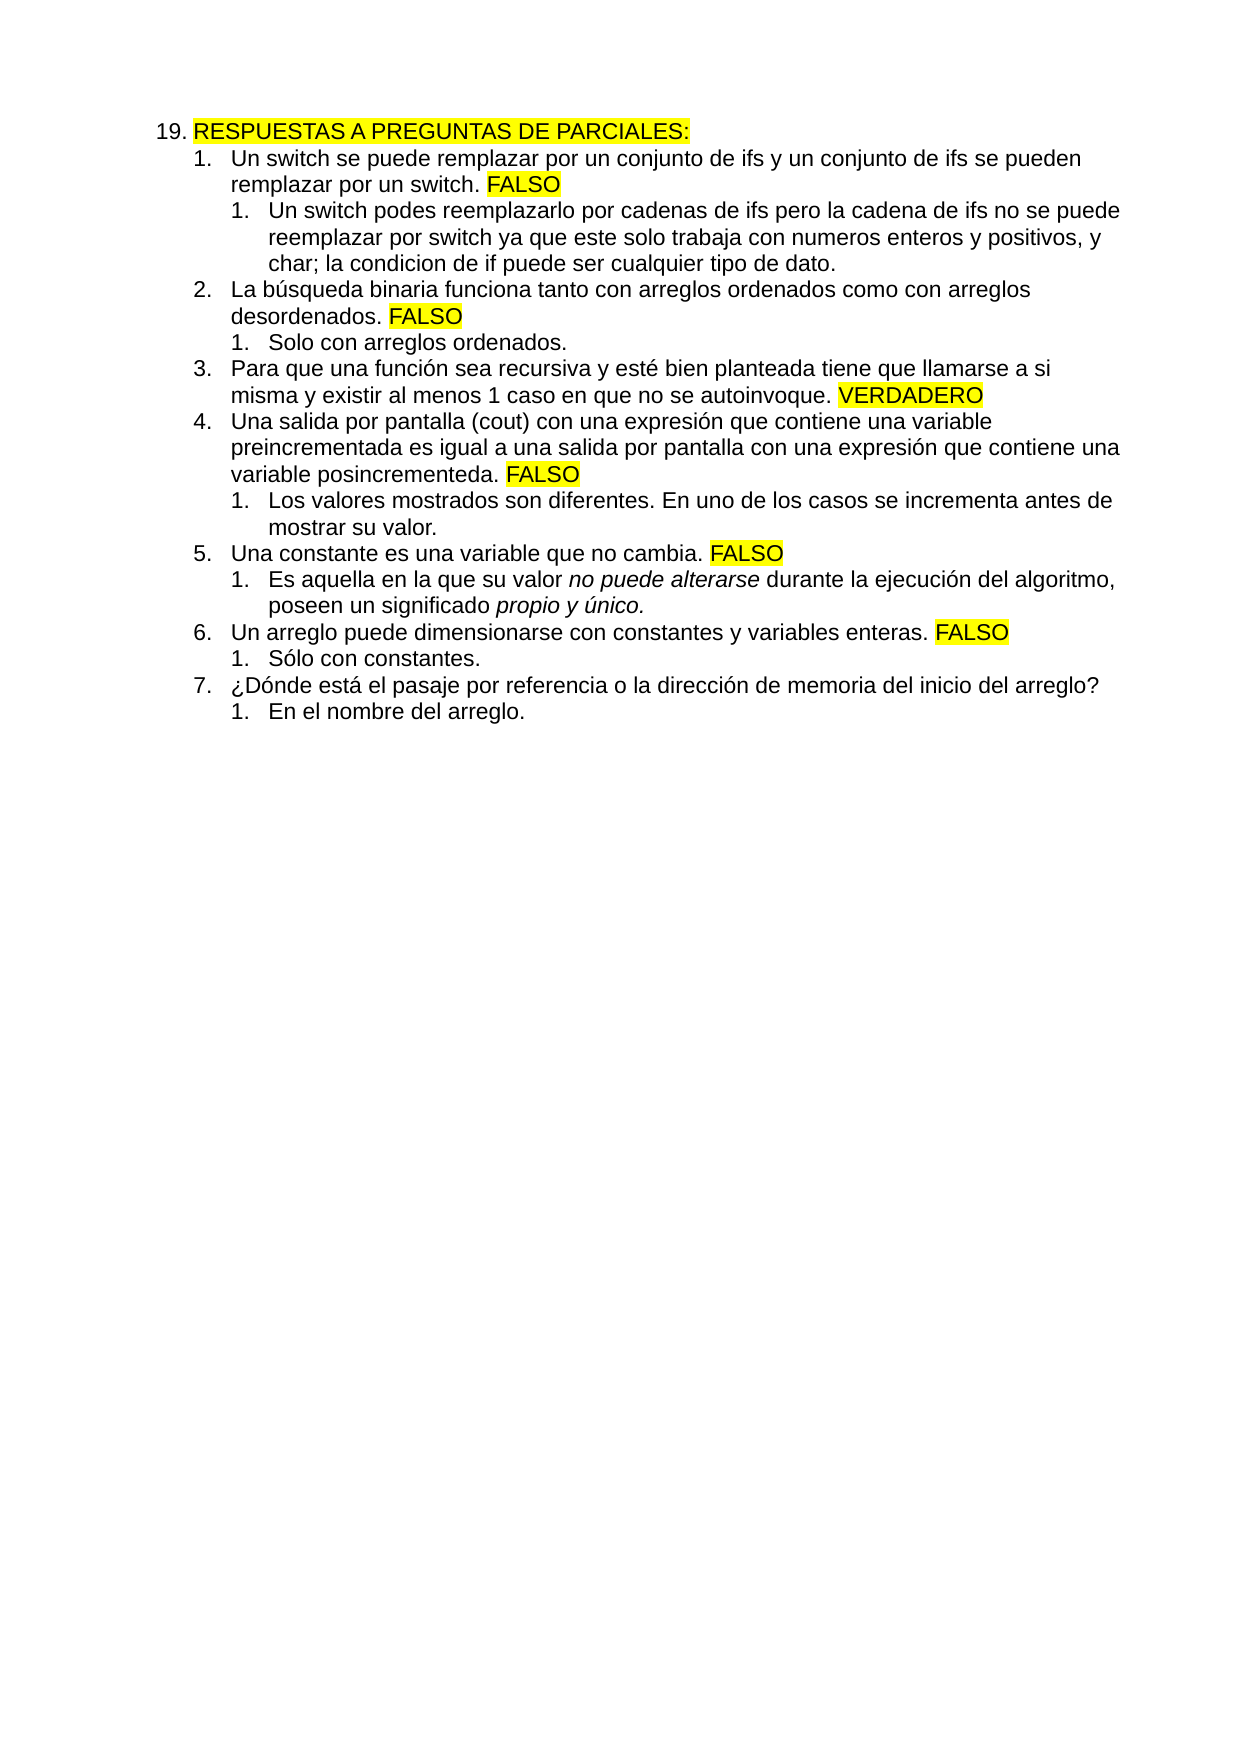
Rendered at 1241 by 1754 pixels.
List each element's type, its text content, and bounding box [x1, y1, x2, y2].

list Una salida por pantalla (cout) con una expresión que contiene una variable preincrementada es igual a una salida por pantalla con una expresión que contiene una variable posincrementeda. FALSO [193, 408, 1122, 487]
list Es aquella en la que su valor no puede alterarse durante la ejecución del algoritmo, poseen un significado propio y único. [231, 566, 1122, 619]
list RESPUESTAS A PREGUNTAS DE PARCIALES: [156, 118, 1122, 144]
list Un switch podes reemplazarlo por cadenas de ifs pero la cadena de ifs no se puede reemplazar por switch ya que este solo trabaja con numeros enteros y positivos, y char; la condicion de if puede ser cualquier tipo de dato. [231, 197, 1122, 276]
list En el nombre del arreglo. [231, 698, 1122, 724]
list Solo con arreglos ordenados. [231, 329, 1122, 355]
list Para que una función sea recursiva y esté bien planteada tiene que llamarse a si misma y existir al menos 1 caso en que no se autoinvoque. VERDADERO [193, 355, 1122, 408]
list Un arreglo puede dimensionarse con constantes y variables enteras. FALSO [193, 619, 1122, 645]
list Sólo con constantes. [231, 645, 1122, 672]
list Los valores mostrados son diferentes. En uno de los casos se incrementa antes de mostrar su valor. [231, 487, 1122, 540]
list Un switch se puede remplazar por un conjunto de ifs y un conjunto de ifs se pueden remplazar por un switch. FALSO [193, 144, 1122, 197]
list ¿Dónde está el pasaje por referencia o la dirección de memoria del inicio del arreglo? [193, 672, 1122, 698]
list Una constante es una variable que no cambia. FALSO [193, 540, 1122, 566]
list La búsqueda binaria funciona tanto con arreglos ordenados como con arreglos desordenados. FALSO [193, 276, 1122, 329]
